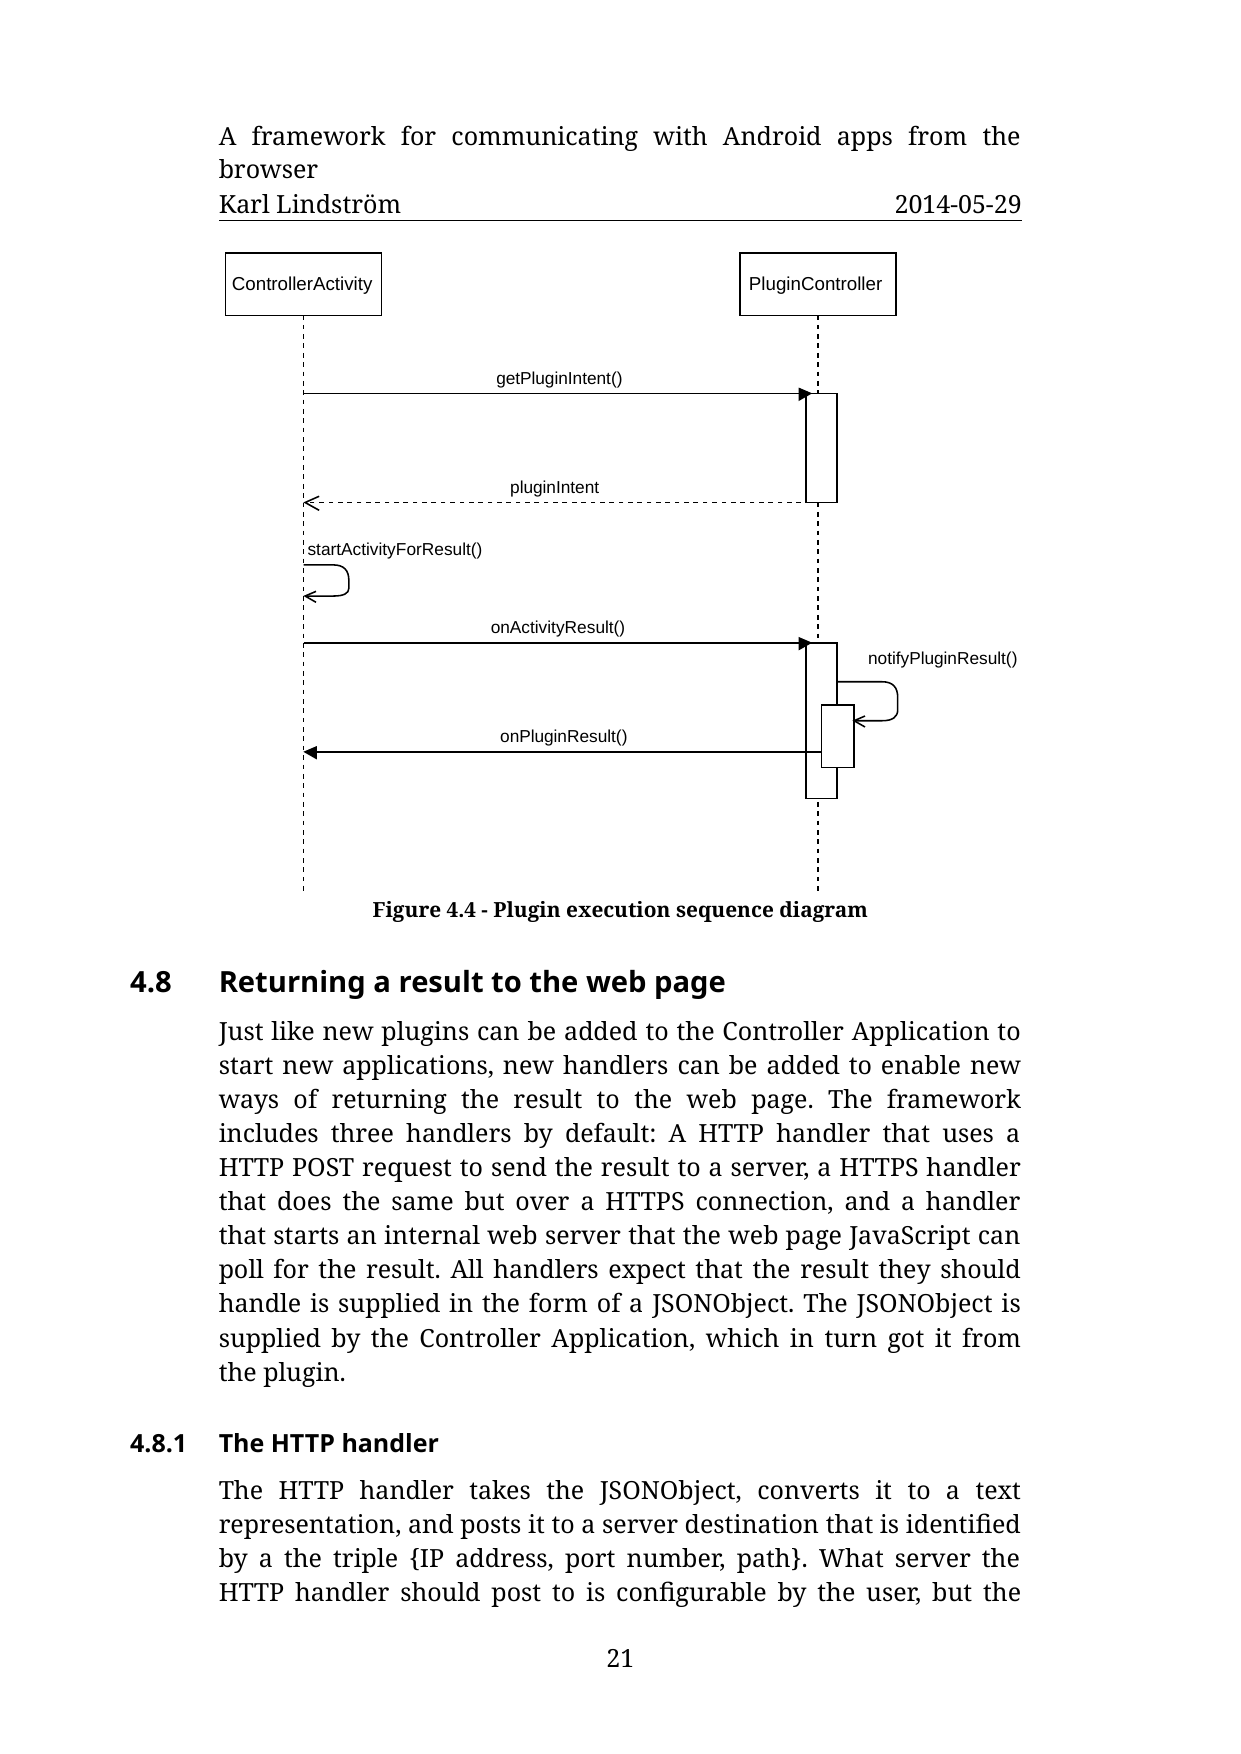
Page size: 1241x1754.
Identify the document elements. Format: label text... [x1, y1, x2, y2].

text Figure 4.4 - Plugin execution sequence diagram [218, 250, 1022, 924]
text Just like new plugins can be added to the Controller Application to start new applications, new handlers can be added to enable new ways of returning the result to the web page. The framework includes three handlers by default: A HTTP handler that uses a HTTP POST request to send the result to a server, a HTTPS handler that does the same but over a HTTPS connection, and a handler that starts an internal web server that the web page JavaScript can poll for the result. All handlers expect that the result they should handle is supplied in the form of a JSONObject. The JSONObject is supplied by the Controller Application, which in turn got it from the plugin. [218, 1014, 1022, 1388]
subtitle Returning a result to the web page [130, 961, 1022, 1001]
subtitle The HTTP handler [130, 1426, 1022, 1459]
text The HTTP handler takes the JSONObject, converts it to a text representation, and posts it to a server destination that is identified by a the triple {IP address, port number, path}. What server the HTTP handler should post to is configurable by the user, but the [218, 1473, 1022, 1609]
